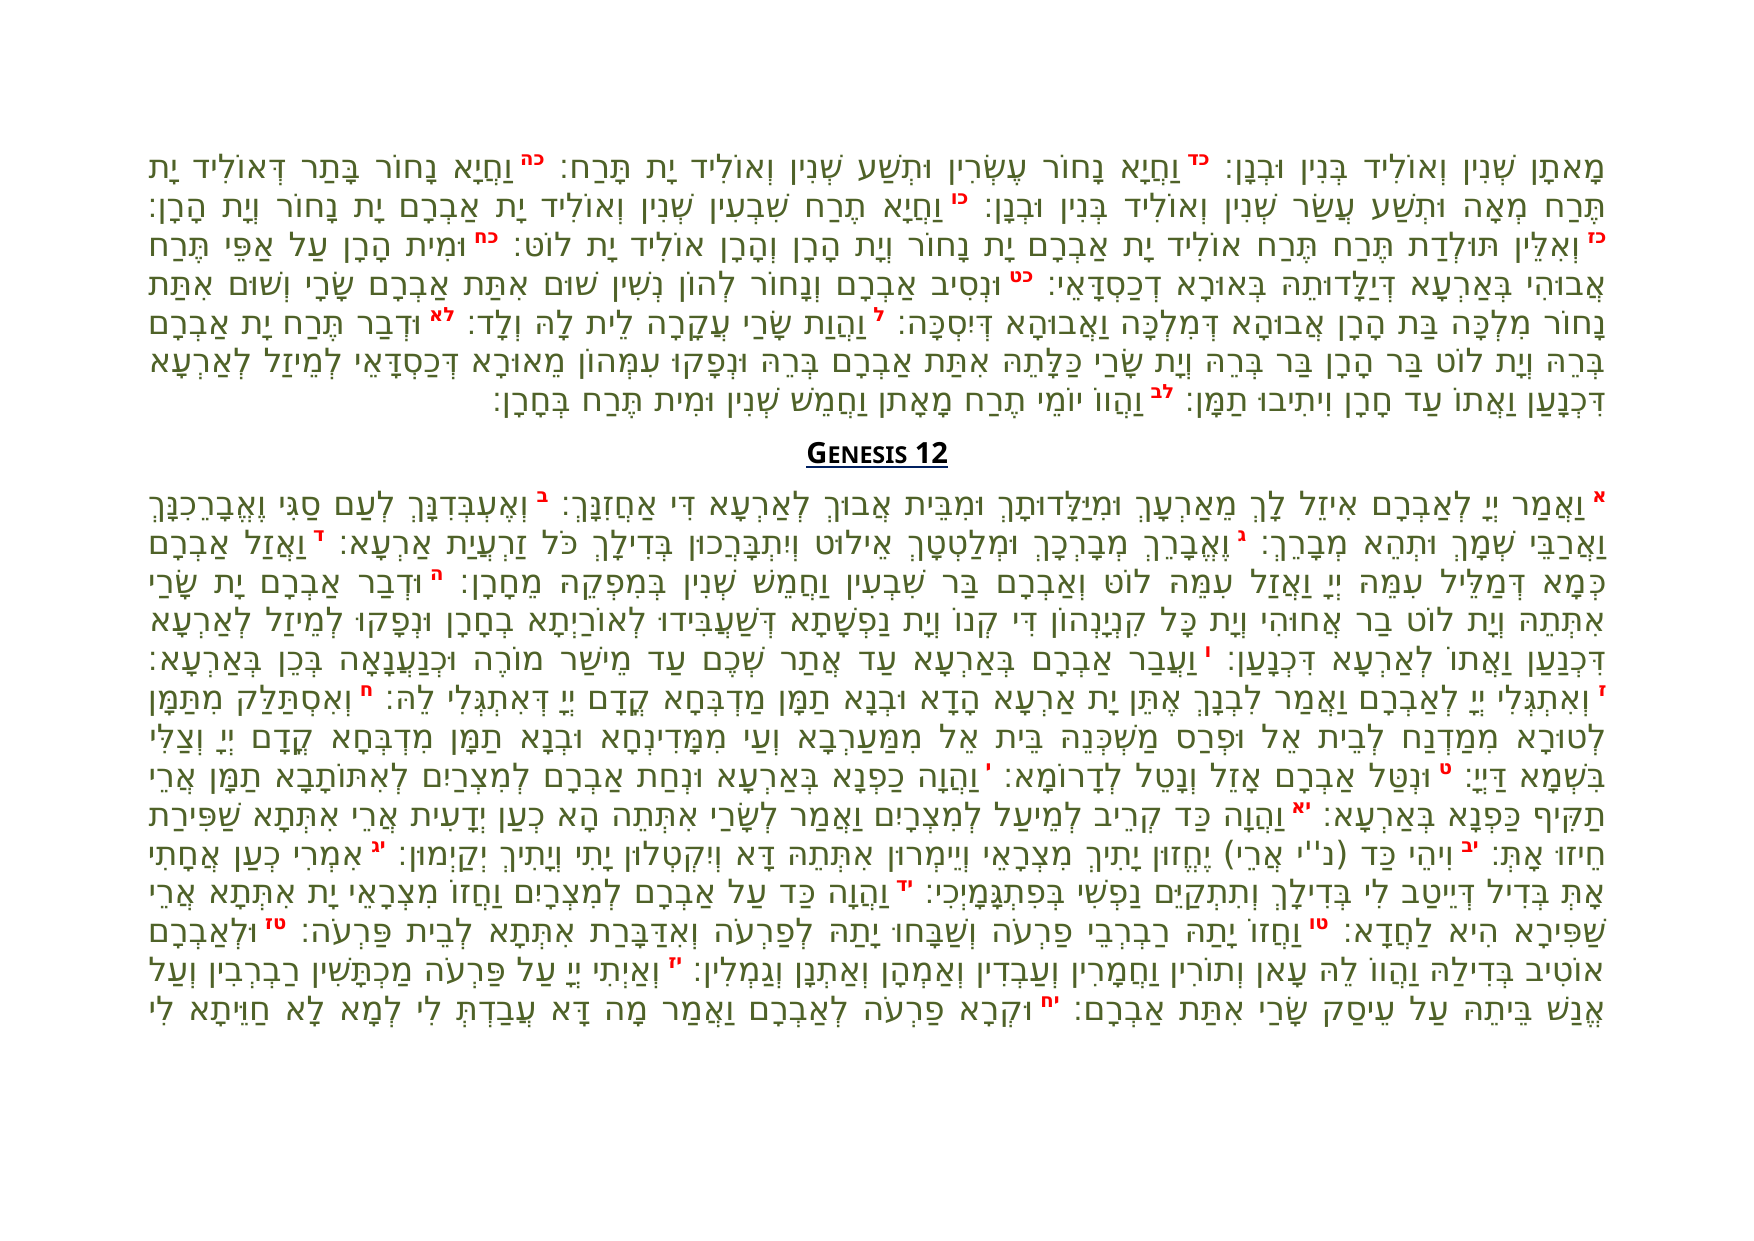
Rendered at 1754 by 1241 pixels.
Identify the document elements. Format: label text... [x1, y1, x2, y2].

text מָאתָן שְׁנִין וְאוֹלִיד בְּנִין וּבְנָן׃ כד וַחֲיָא נָחוֹר עֶשְׂרִין וּתְשַׁע שְׁנִין וְאוֹלִיד יָת תָּרַח׃ כה וַחֲיָא נָחוֹר בָּתַר דְּאוֹלִיד יָת תֶּרַח מְאָה וּתְשַׁע עֲשַׂר שְׁנִין וְאוֹלִיד בְּנִין וּבְנָן׃ כו וַחֲיָא תֶרַח שִׁבְעִין שְׁנִין וְאוֹלִיד יָת אַבְרָם יָת נָחוֹר וְיָת הָרָן׃ כז וְאִלֵּין תּוּלְדַת תֶּרַח תֶּרַח אוֹלִיד יָת אַבְרָם יָת נָחוֹר וְיָת הָרָן וְהָרָן אוֹלִיד יָת לוֹטּ׃ כח וּמִית הָרָן עַל אַפֵּי תֶּרַח אֲבוּהִי בְּאַרְעָא דְּיַלָּדוּתֵהּ בְּאוּרָא דְכַסְדָּאֵי׃ כט וּנְסִיב אַבְרָם וְנָחוֹר לְהוֹן נְשִׁין שׁוּם אִתַּת אַבְרָם שָׂרָי וְשׁוּם אִתַּת נָחוֹר מִלְכָּה בַּת הָרָן אֲבוּהָא דְּמִלְכָּה וַאֲבוּהָא דְּיִסְכָּה׃ ל וַהֲוַת שָׂרַי עֲקָרָה לֵית לָהּ וְלָד׃ לא וּדְבַר תֶּרַח יָת אַבְרָם בְּרֵהּ וְיָת לוֹט בַּר הָרָן בַּר בְּרֵהּ וְיָת שָׂרַי כַּלָּתֵהּ אִתַּת אַבְרָם בְּרֵהּ וּנְפָקוּ עִמְּהוֹן מֵאוּרָא דְּכַסְדָּאֵי לְמֵיזַל לְאַרְעָא דִּכְנָעַן וַאֲתוֹ עַד חָרָן וִיתִיבוּ תַמָּן׃ לב וַהֲווֹ יוֹמֵי תֶרַח מָאָתן וַחֲמֵשׁ שְׁנִין וּמִית תֶּרַח בְּחָרָן׃ [148, 148, 1606, 420]
text א וַאֲמַר יְיָ לְאַבְרָם אִיזֵל לָךְ מֵאַרְעָךְ וּמִיַּלָּדוּתָךְ וּמִבֵּית אֲבוּךְ לְאַרְעָא דִּי אַחֲזִנָּךְ׃ ב וְאֶעְבְּדִנָּךְ לְעַם סַגִּי וֶאֱבָרֵכִנָּךְ וַאֲרַבֵּי שְׁמָךְ וּתְהֵא מְבָרֵךְ׃ ג וֶאֱבָרֵךְ מְבָרְכָךְ וּמְלַטְטָךְ אֵילוּט וְיִתְבָּרֲכוּן בְּדִילָךְ כֹּל זַרְעֲיַת אַרְעָא׃ ד וַאֲזַל אַבְרָם כְּמָא דְּמַלֵּיל עִמֵּהּ יְיָ וַאֲזַל עִמֵּהּ לוֹטּ וְאַבְרָם בַּר שִׁבְעִין וַחֲמֵשׁ שְׁנִין בְּמִפְקֵהּ מֵחָרָן׃ ה וּדְבַר אַבְרָם יָת שָׂרַי אִתְּתֵהּ וְיָת לוֹט בַר אֲחוּהִי וְיָת כָּל קִנְיָנְהוֹן דִּי קְנוֹ וְיָת נַפְשָׁתָא דְּשַׁעֲבִּידוּ לְאוֹרַיְתָא בְחָרָן וּנְפָקוּ לְמֵיזַל לְאַרְעָא דִּכְנַעַן וַאֲתוֹ לְאַרְעָא דִּכְנָעַן׃ ו וַעֲבַר אַבְרָם בְּאַרְעָא עַד אֲתַר שְׁכֶם עַד מֵישַׁר מוֹרֶה וּכְנַעֲנָאָה בְּכֵן בְּאַרְעָא׃ ז וְאִתְגְּלִי יְיָ לְאַבְרָם וַאֲמַר לִבְנָךְ אֶתֵּן יָת אַרְעָא הָדָא וּבְנָא תַמָּן מַדְבְּחָא קֳדָם יְיָ דְּאִתְגְּלִי לֵהּ׃ ח וְאִסְתַּלַּק מִתַּמָּן לְטוּרָא מִמַדְנַח לְבֵית אֵל וּפְרַס מַשְׁכְּנֵהּ בֵּית אֵל מִמַּעַרְבָא וְעַי מִמָּדִינְחָא וּבְנָא תַמָּן מִדְבְּחָא קֳדָם יְיָ וְצַלִּי בִּשְׁמָא דַּיְיָ׃ ט וּנְטַּל אַבְרָם אָזֵל וְנָטֵל לְדָרוֹמָא׃ י וַהֲוָה כַפְנָא בְּאַרְעָא וּנְחַת אַבְרָם לְמִצְרַיִם לְאִתּוֹתָבָא תַמָּן אֲרֵי תַקִּיף כַּפְנָא בְּאַרְעָא׃ יא וַהֲוָה כַּד קְרֵיב לְמֵיעַל לְמִצְרָיִם וַאֲמַר לְשָׂרַי אִתְּתֵה הָא כְעַן יְדָעִית אֲרֵי אִתְּתָא שַׁפִּירַת חֵיזוּ אָתְּ׃ יב וִיהֵי כַּד (נ''י אֲרֵי) יֶחֱזוּן יָתִיךְ מִצְרָאֵי וְיֵימְרוּן אִתְּתֵהּ דָּא וְיִקְטְלוּן יָתִי וְיָתִיךְ יְקַיְמוּן׃ יג אִמְרִי כְעַן אֲחָתִי אָתְּ בְּדִיל דְּיֵיטַב לִי בְּדִילָךְ וְתִתְקַיֵּם נַפְשִׁי בְּפִתְגָּמָיְכִי׃ יד וַהֲוָה כַּד עַל אַבְרָם לְמִצְרָיִם וַחֲזוֹ מִצְרָאֵי יָת אִתְּתָא אֲרֵי שַׁפִּירָא הִיא לַחֲדָא׃ טו וַחֲזוֹ יָתַהּ רַבְרְבֵי פַרְעֹה וְשַׁבָּחוּ יָתַהּ לְפַרְעֹה וְאִדַּבָּרַת אִתְּתָא לְבֵית פַּרְעֹה׃ טז וּלְאַבְרָם אוֹטִיב בְּדִילַהּ וַהֲווֹ לֵהּ עָאן וְתוֹרִין וַחֲמָרִין וְעַבְדִין וְאַמְהָן וְאַתְנָן וְגַמְלִין׃ יז וְאַיְתִי יְיָ עַל פַּרְעֹה מַכְתָּשִׁין רַבְרְבִין וְעַל אֱנַשׁ בֵּיתֵהּ עַל עֵיסַק שָׂרַי אִתַּת אַבְרָם׃ יח וּקְרָא פַרְעֹה לְאַבְרָם וַאֲמַר מָה דָּא עֲבַדְתְּ לִי לְמָא לָא חַוֵּיתָא לִי [148, 484, 1606, 1028]
text Genesis 12 [148, 432, 1606, 472]
